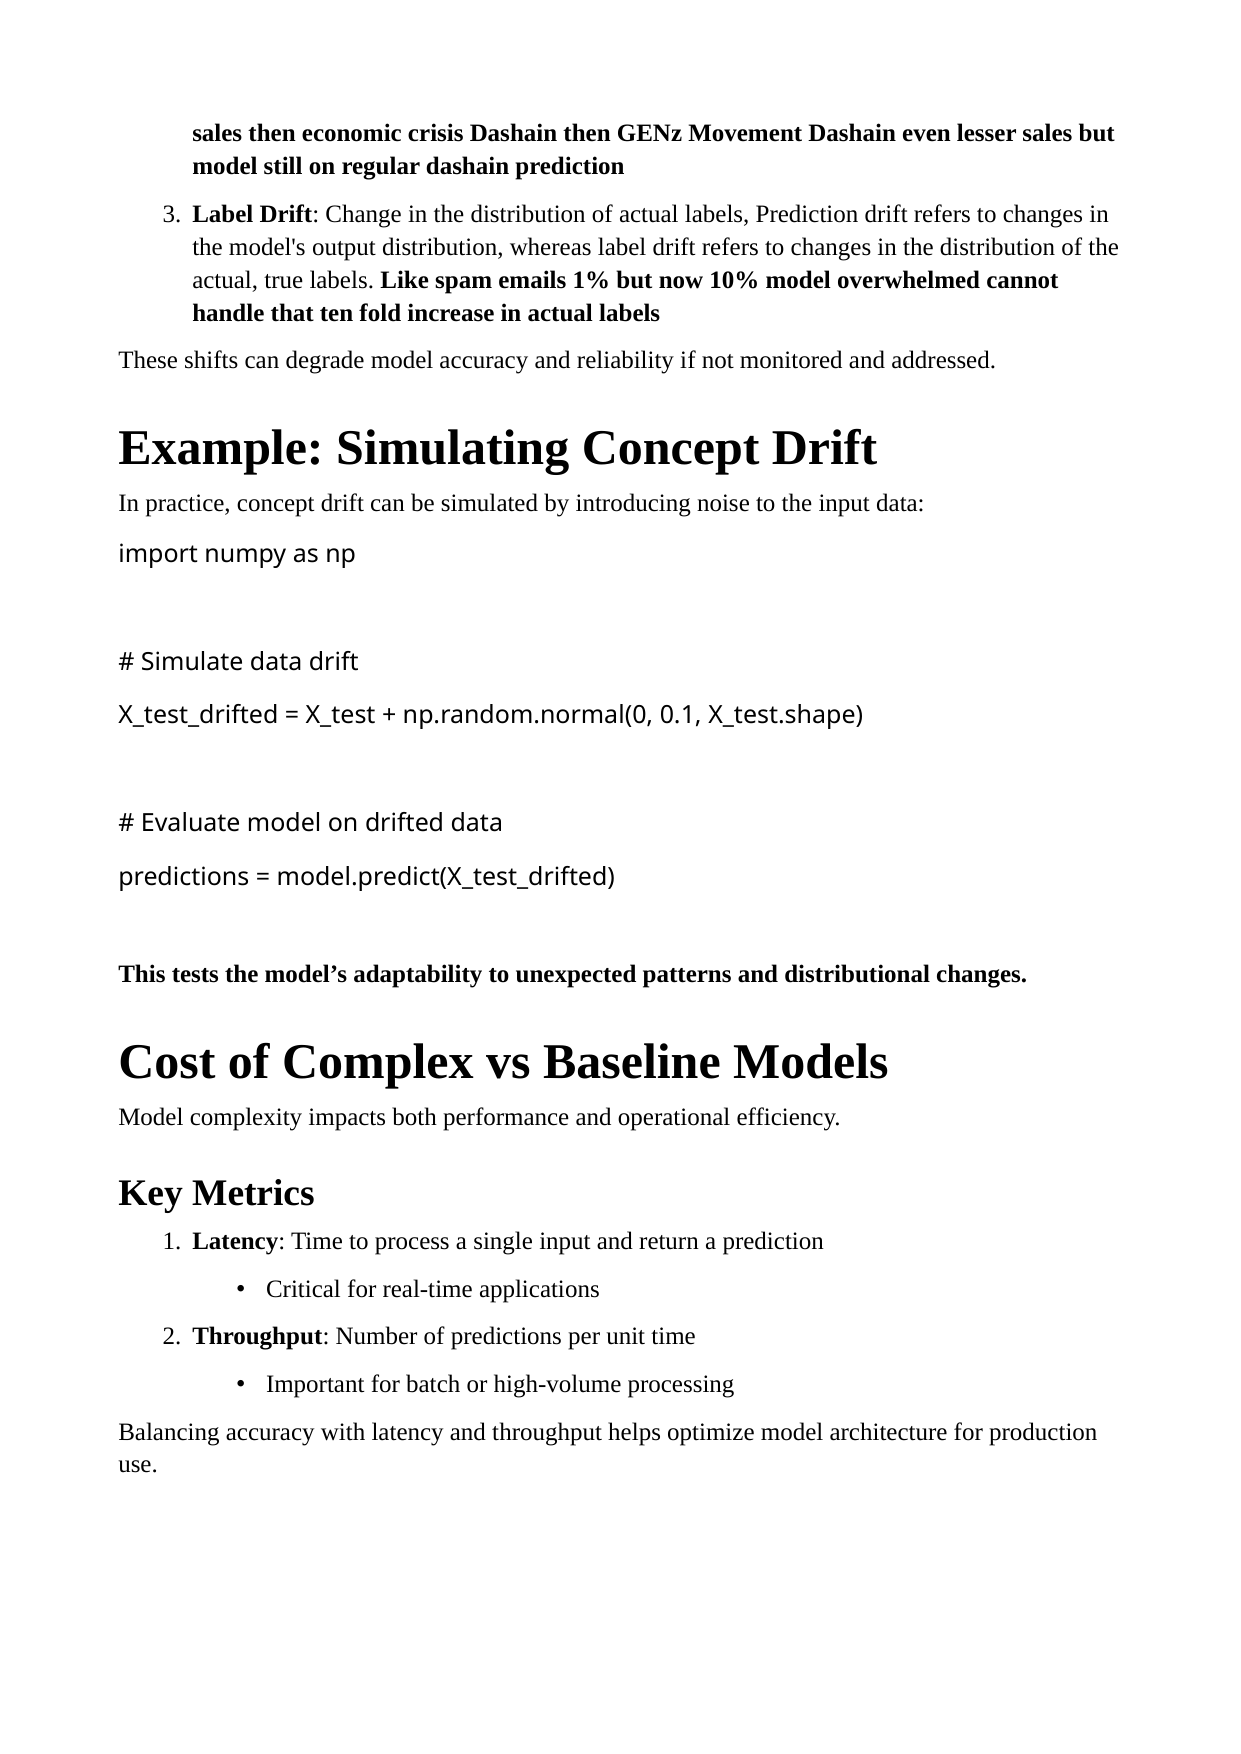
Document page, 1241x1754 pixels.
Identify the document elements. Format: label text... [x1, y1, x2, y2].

subtitle Cost of Complex vs Baseline Models [118, 1032, 1122, 1089]
text These shifts can degrade model accuracy and reliability if not monitored and addressed. [118, 345, 1122, 374]
list sales then economic crisis Dashain then GENz Movement Dashain even lesser sales but model still on regular dashain prediction [162, 118, 1122, 180]
text predictions = model.predict(X_test_drifted) [118, 858, 1122, 892]
list Latency: Time to process a single input and return a prediction [162, 1226, 1122, 1255]
text In practice, concept drift can be simulated by introducing noise to the input data: [118, 488, 1122, 517]
subtitle Key Metrics [118, 1171, 1122, 1214]
list Important for batch or high-volume processing [236, 1369, 1122, 1398]
list Throughput: Number of predictions per unit time [162, 1321, 1122, 1350]
list Label Drift: Change in the distribution of actual labels, Prediction drift refers to changes in the model's output distribution, whereas label drift refers to changes in the distribution of the actual, true labels. Like spam emails 1% but now 10% model overwhelmed cannot handle that ten fold increase in actual labels [162, 199, 1122, 327]
text Balancing accuracy with latency and throughput helps optimize model architecture for production use. [118, 1417, 1122, 1478]
text X_test_drifted = X_test + np.random.normal(0, 0.1, X_test.shape) [118, 697, 1122, 731]
subtitle Example: Simulating Concept Drift [118, 418, 1122, 476]
text Model complexity impacts both performance and operational efficiency. [118, 1102, 1122, 1131]
text # Evaluate model on drifted data [118, 804, 1122, 838]
list Critical for real-time applications [236, 1274, 1122, 1302]
text This tests the model’s adaptability to unexpected patterns and distributional changes. [118, 959, 1122, 988]
text import numpy as np [118, 536, 1122, 570]
text # Simulate data drift [118, 643, 1122, 677]
